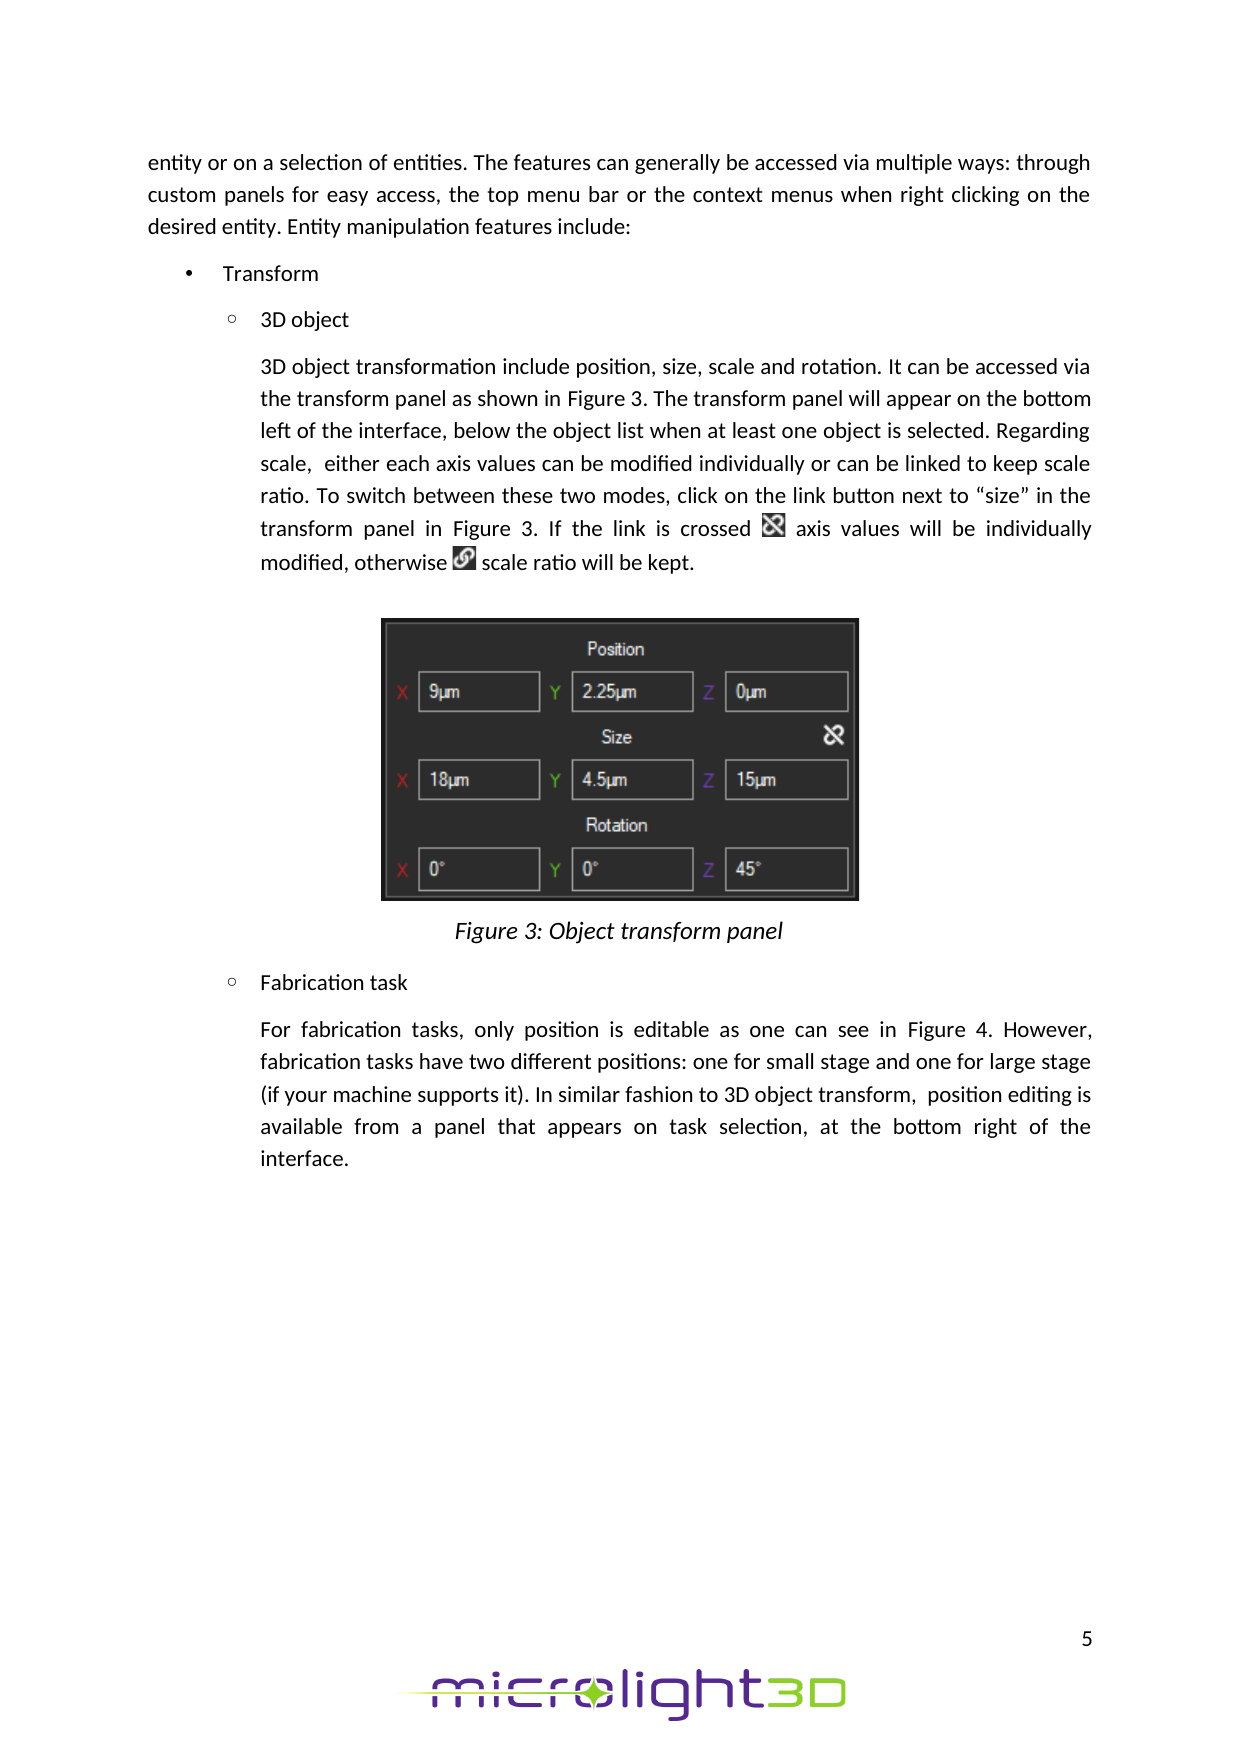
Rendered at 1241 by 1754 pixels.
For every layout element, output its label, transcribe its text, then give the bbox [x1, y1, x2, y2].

picture [452, 546, 477, 570]
picture [394, 1669, 846, 1721]
list Fabrication task [223, 594, 1093, 997]
text entity or on a selection of entities. The features can generally be accessed via multiple ways: through custom panels for easy access, the top menu bar or the context menus when right clicking on the desired entity. Entity manipulation features include: [148, 148, 1093, 240]
list Figure 3: Object transform panel [381, 901, 859, 946]
list Transform [185, 259, 1093, 287]
picture [381, 618, 860, 901]
picture [762, 513, 786, 537]
list 3D object [223, 306, 1093, 333]
list 3D object transformation include position, size, scale and rotation. It can be accessed via the transform panel as shown in Figure 3. The transform panel will appear on the bottom left of the interface, below the object list when at least one object is selected. Regarding scale, either each axis values can be modified individually or can be linked to keep scale ratio. To switch between these two modes, click on the link button next to “size” in the transform panel in Figure 3. If the link is crossed axis values will be individually modified, otherwise scale ratio will be kept. [223, 352, 1093, 576]
list For fabrication tasks, only position is editable as one can see in Figure 4. However, fabrication tasks have two different positions: one for small stage and one for large stage (if your machine supports it). In similar fashion to 3D object transform, position editing is available from a panel that appears on task selection, at the bottom right of the interface. [223, 1015, 1093, 1172]
